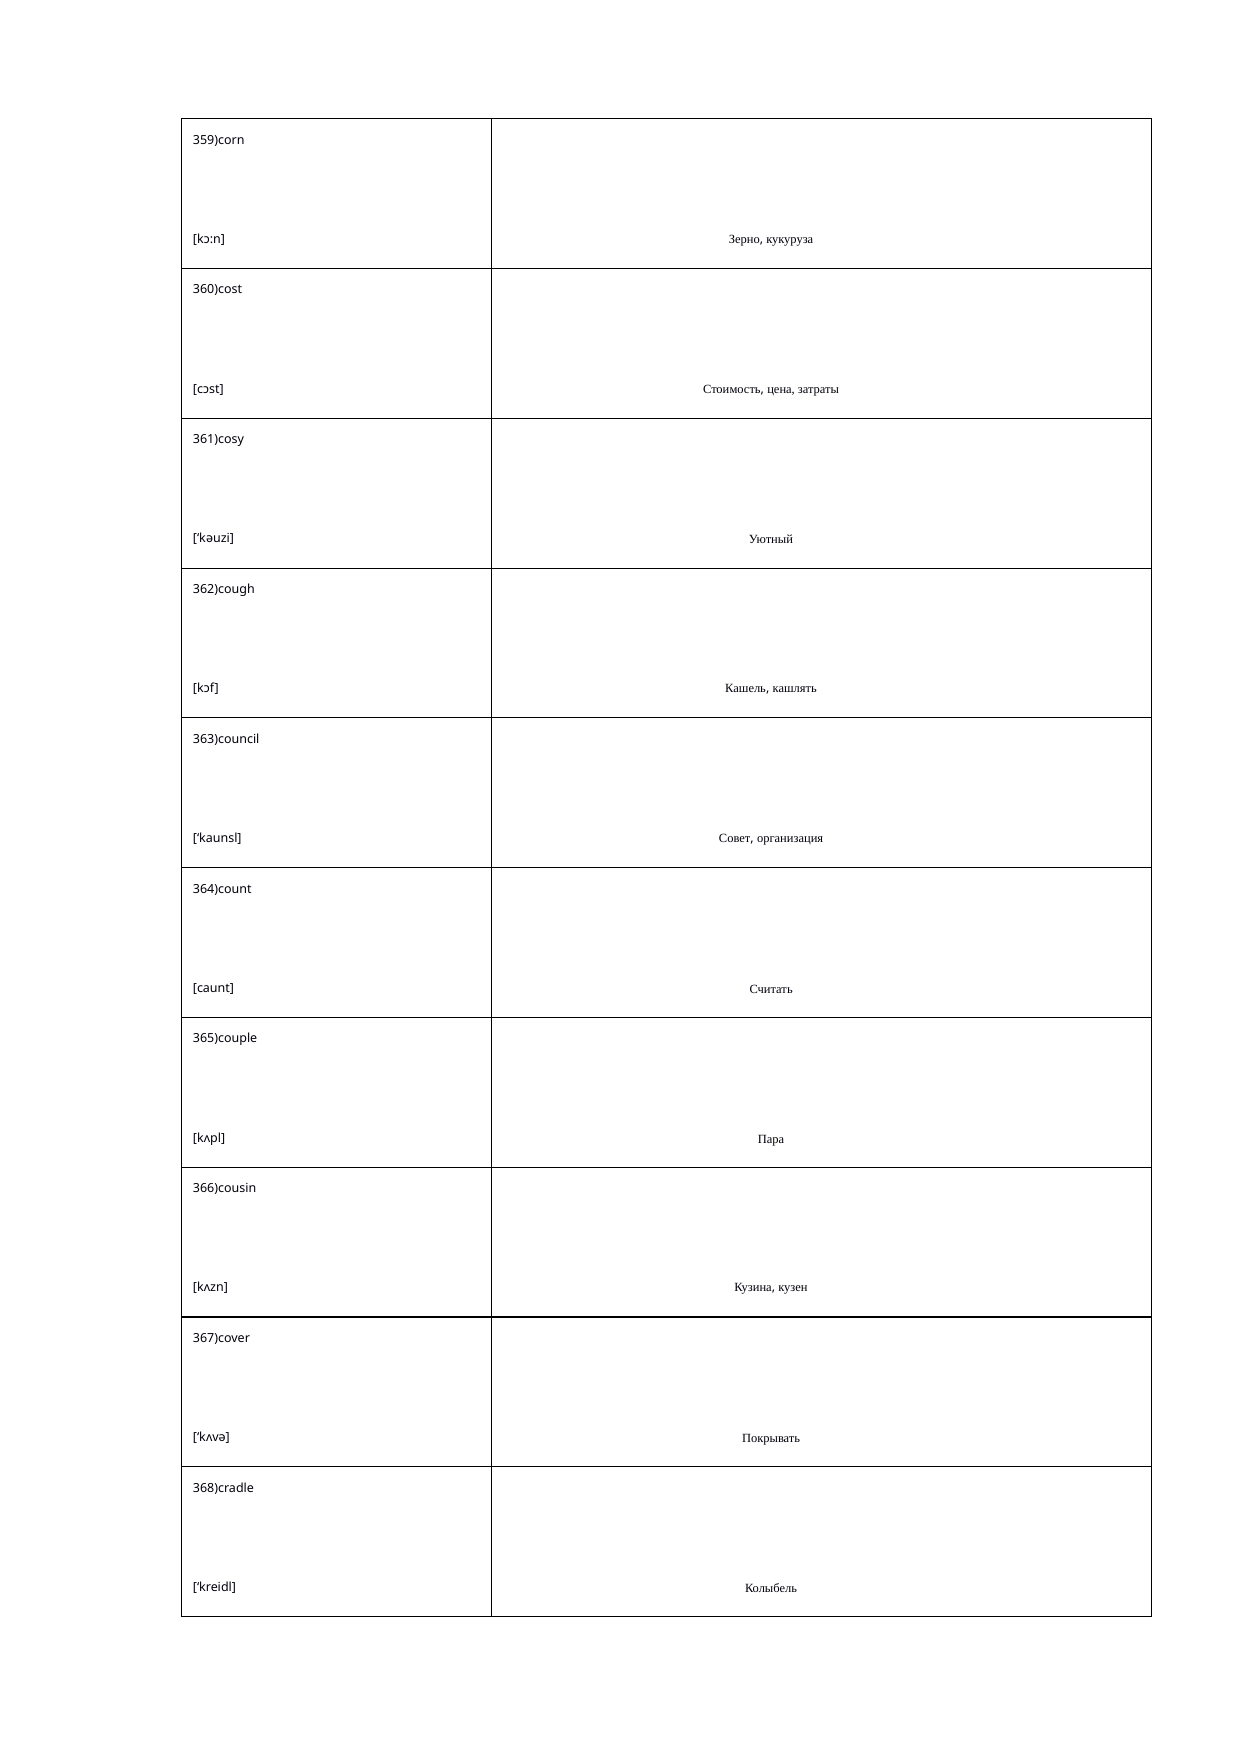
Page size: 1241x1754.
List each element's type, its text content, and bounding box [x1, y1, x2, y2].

table_cell 362)cough [kɔf] [182, 569, 491, 717]
table_cell 360)cost [cɔst] [182, 269, 491, 418]
table_cell 365)couple [kʌpl] [182, 1018, 491, 1167]
table_cell Совет, организация [492, 718, 1151, 867]
table_cell 366)cousin [kʌzn] [182, 1168, 491, 1316]
table_cell 363)council [‘kaunsl] [182, 718, 491, 867]
table_cell Уютный [492, 419, 1151, 567]
table_cell 364)count [caunt] [182, 868, 491, 1017]
table_cell Стоимость, цена, затраты [492, 269, 1151, 418]
table_cell Кашель, кашлять [492, 569, 1151, 717]
table_cell Кузина, кузен [492, 1168, 1151, 1316]
table_cell 368)cradle [‘kreidl] [182, 1467, 491, 1616]
table_cell 361)cosy [‘kəuzi] [182, 419, 491, 567]
table_cell Считать [492, 868, 1151, 1017]
table_cell 359)corn [kɔ:n] [182, 119, 491, 268]
table_cell Зерно, кукуруза [492, 119, 1151, 268]
table_cell Пара [492, 1018, 1151, 1167]
table_cell Покрывать [492, 1318, 1151, 1466]
table_cell 367)cover [‘kʌvə] [182, 1318, 491, 1466]
table_cell Колыбель [492, 1467, 1151, 1616]
